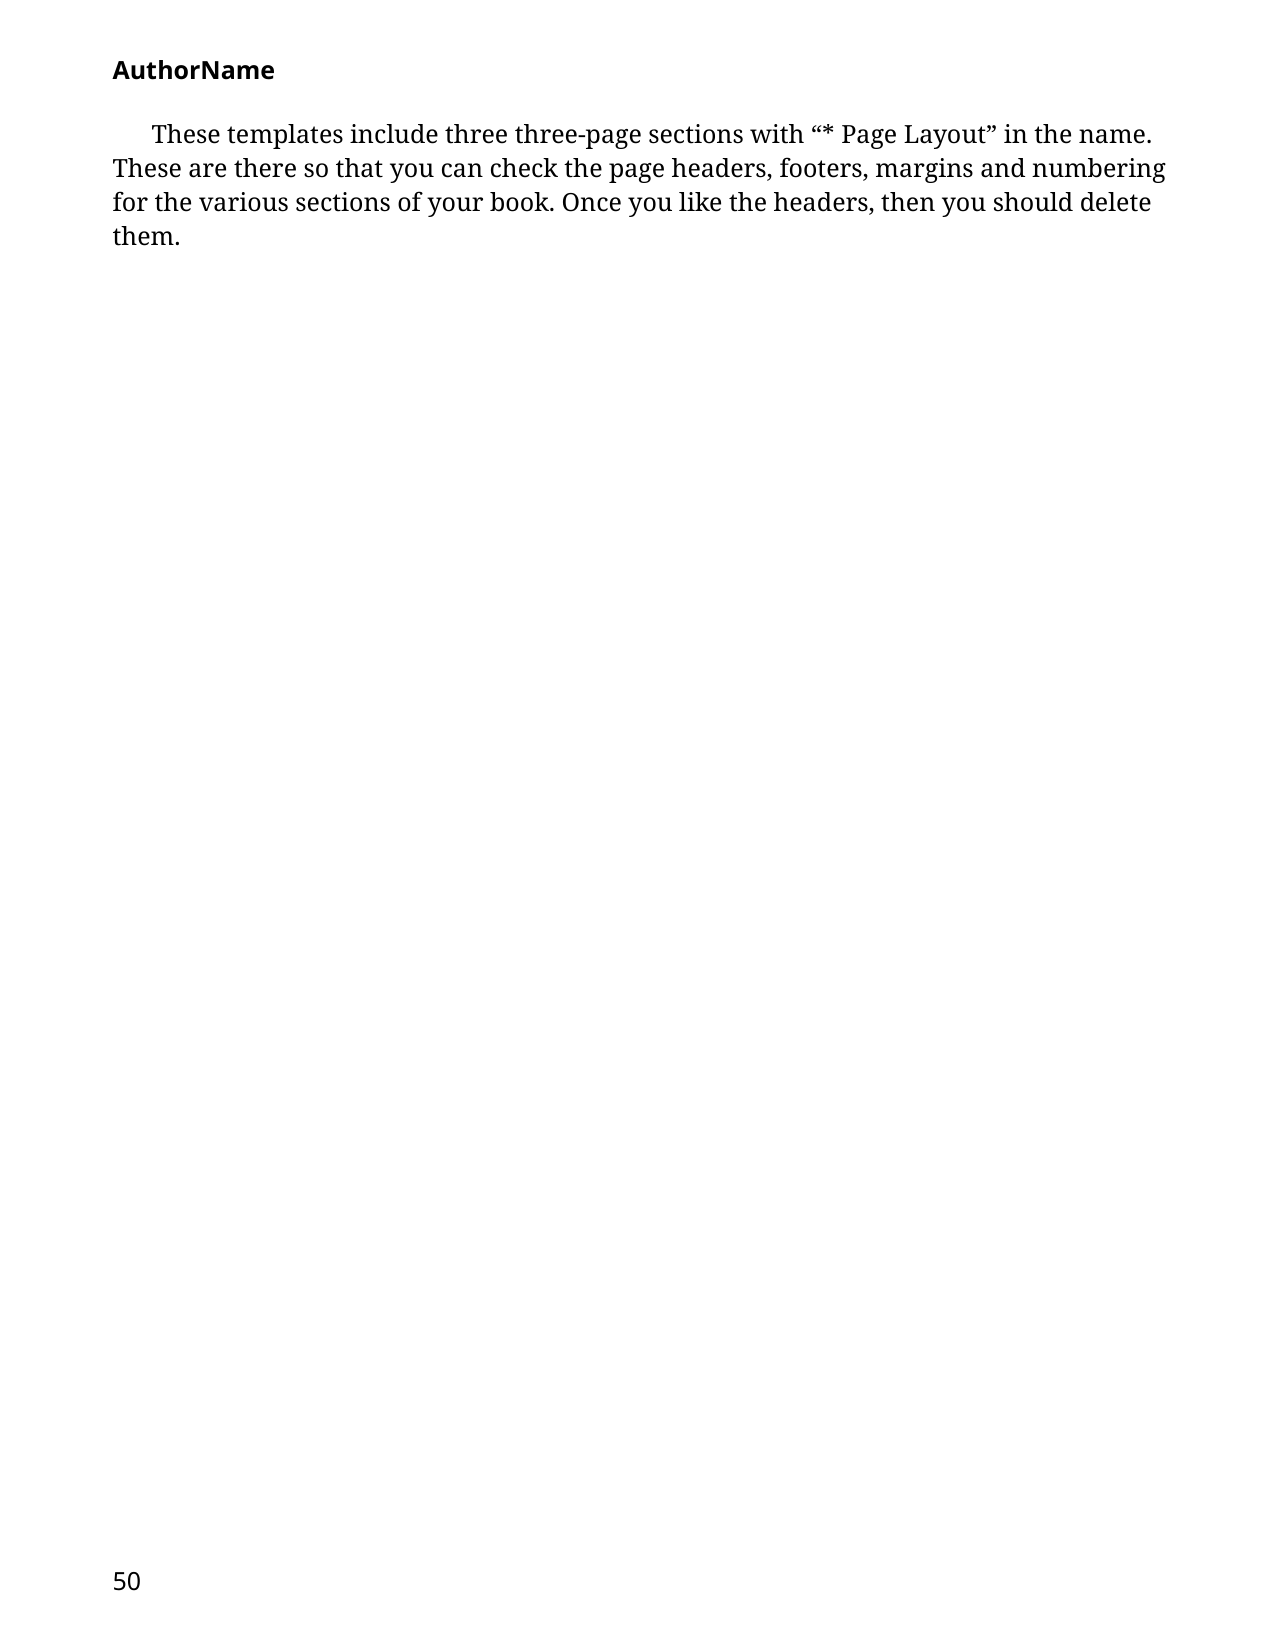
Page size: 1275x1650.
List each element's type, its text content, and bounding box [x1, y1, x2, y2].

text These templates include three three-page sections with “* Page Layout” in the name. These are there so that you can check the page headers, footers, margins and numbering for the various sections of your book. Once you like the headers, then you should delete them. [112, 117, 1181, 253]
